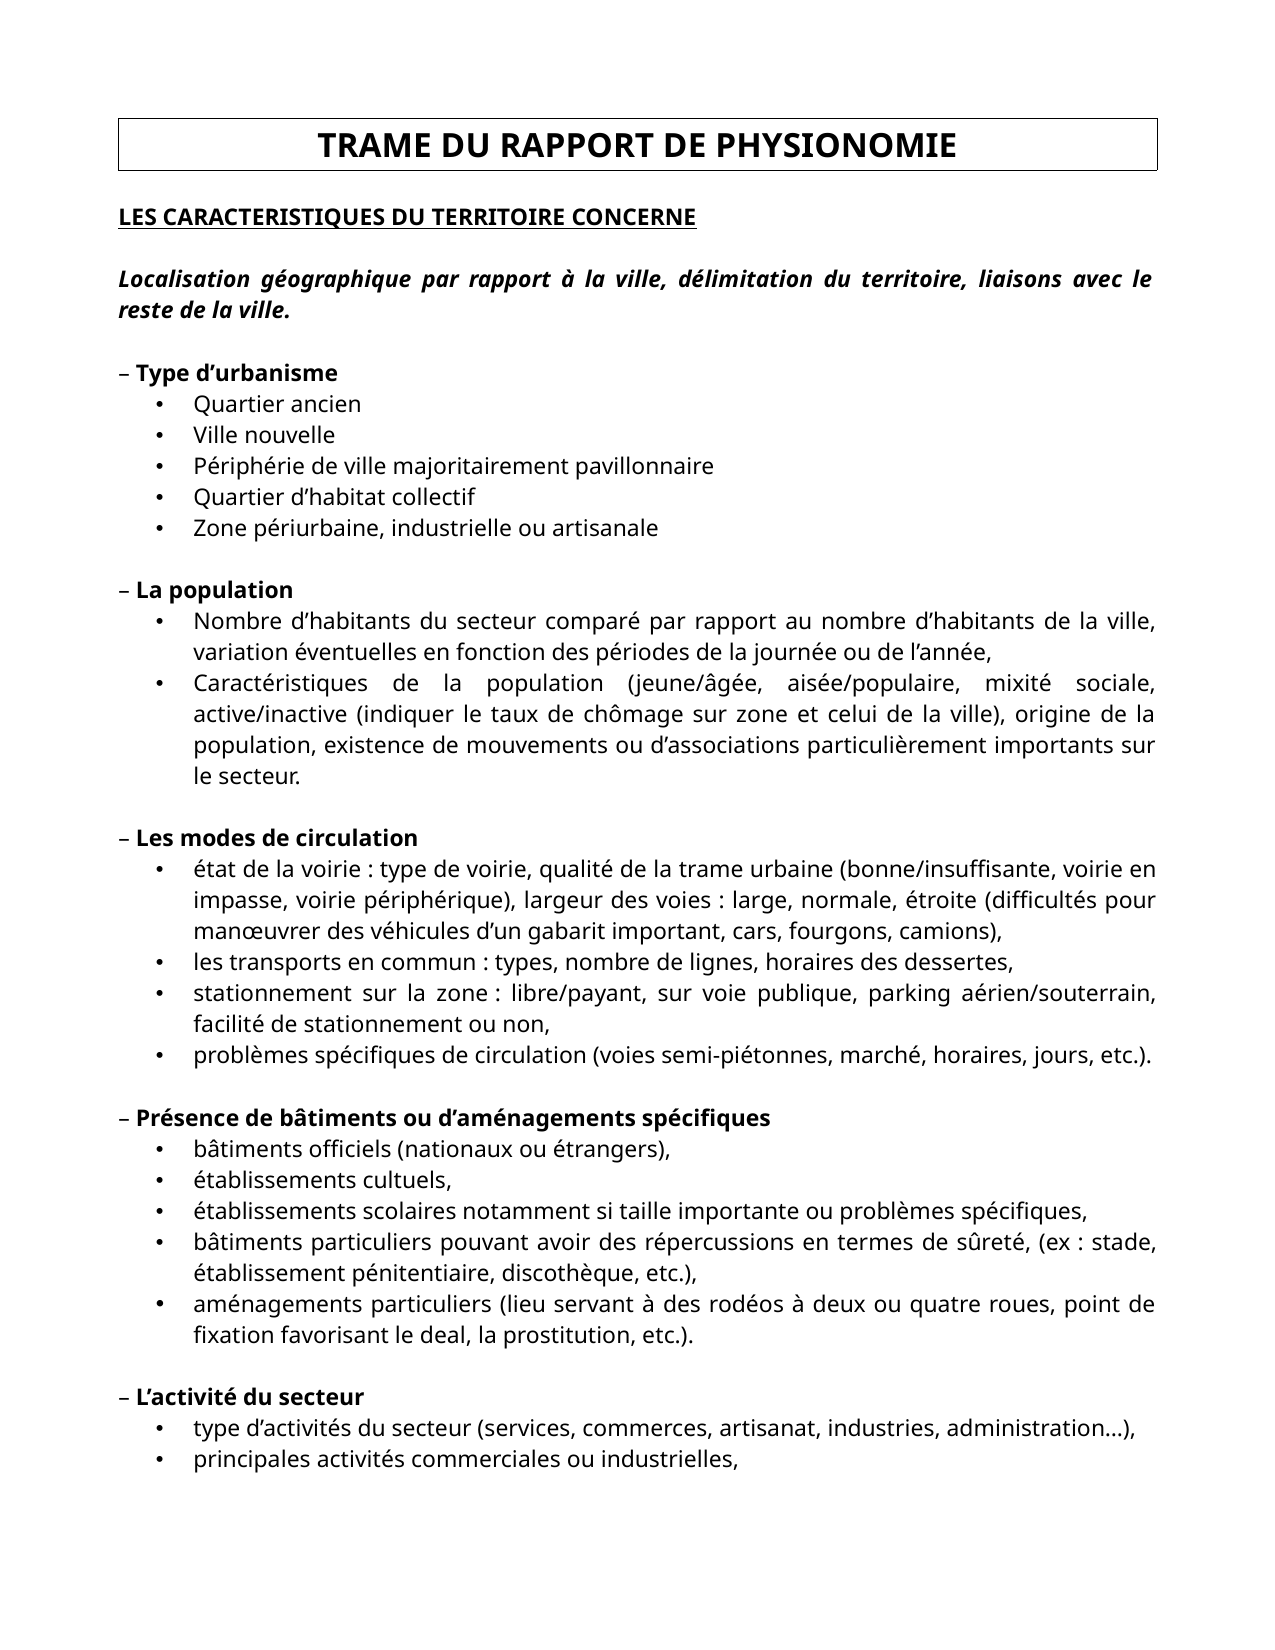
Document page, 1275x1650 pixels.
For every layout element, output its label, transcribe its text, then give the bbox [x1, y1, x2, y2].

text – Présence de bâtiments ou d’aménagements spécifiques [118, 1101, 1157, 1132]
list établissements cultuels, [156, 1163, 1157, 1194]
list type d’activités du secteur (services, commerces, artisanat, industries, administration…), [156, 1412, 1157, 1443]
text Localisation géographique par rapport à la ville, délimitation du territoire, liaisons avec le reste de la ville. [118, 263, 1157, 325]
text – Type d’urbanisme [118, 356, 1157, 387]
list Périphérie de ville majoritairement pavillonnaire [156, 449, 1157, 481]
list stationnement sur la zone : libre/payant, sur voie publique, parking aérien/souterrain, facilité de stationnement ou non, [156, 977, 1157, 1039]
list principales activités commerciales ou industrielles, [156, 1443, 1157, 1474]
list établissements scolaires notamment si taille importante ou problèmes spécifiques, [156, 1194, 1157, 1226]
text LES CARACTERISTIQUES DU TERRITOIRE CONCERNE [118, 201, 1157, 232]
list Zone périurbaine, industrielle ou artisanale [156, 512, 1157, 543]
list bâtiments particuliers pouvant avoir des répercussions en termes de sûreté, (ex : stade, établissement pénitentiaire, discothèque, etc.), [156, 1226, 1157, 1288]
list problèmes spécifiques de circulation (voies semi-piétonnes, marché, horaires, jours, etc.). [156, 1039, 1157, 1070]
text – L’activité du secteur [118, 1381, 1157, 1412]
list Quartier d’habitat collectif [156, 481, 1157, 512]
list les transports en commun : types, nombre de lignes, horaires des dessertes, [156, 946, 1157, 977]
text – Les modes de circulation [118, 822, 1157, 853]
list Ville nouvelle [156, 418, 1157, 449]
text – La population [118, 574, 1157, 605]
list aménagements particuliers (lieu servant à des rodéos à deux ou quatre roues, point de fixation favorisant le deal, la prostitution, etc.). [156, 1288, 1157, 1350]
list état de la voirie : type de voirie, qualité de la trame urbaine (bonne/insuffisante, voirie en impasse, voirie périphérique), largeur des voies : large, normale, étroite (difficultés pour manœuvrer des véhicules d’un gabarit important, cars, fourgons, camions), [156, 853, 1157, 946]
list Caractéristiques de la population (jeune/âgée, aisée/populaire, mixité sociale, active/inactive (indiquer le taux de chômage sur zone et celui de la ville), origine de la population, existence de mouvements ou d’associations particulièrement importants sur le secteur. [156, 667, 1157, 791]
list Nombre d’habitants du secteur comparé par rapport au nombre d’habitants de la ville, variation éventuelles en fonction des périodes de la journée ou de l’année, [156, 605, 1157, 667]
list Quartier ancien [156, 387, 1157, 418]
text TRAME DU RAPPORT DE PHYSIONOMIE [119, 119, 1157, 170]
list bâtiments officiels (nationaux ou étrangers), [156, 1132, 1157, 1163]
